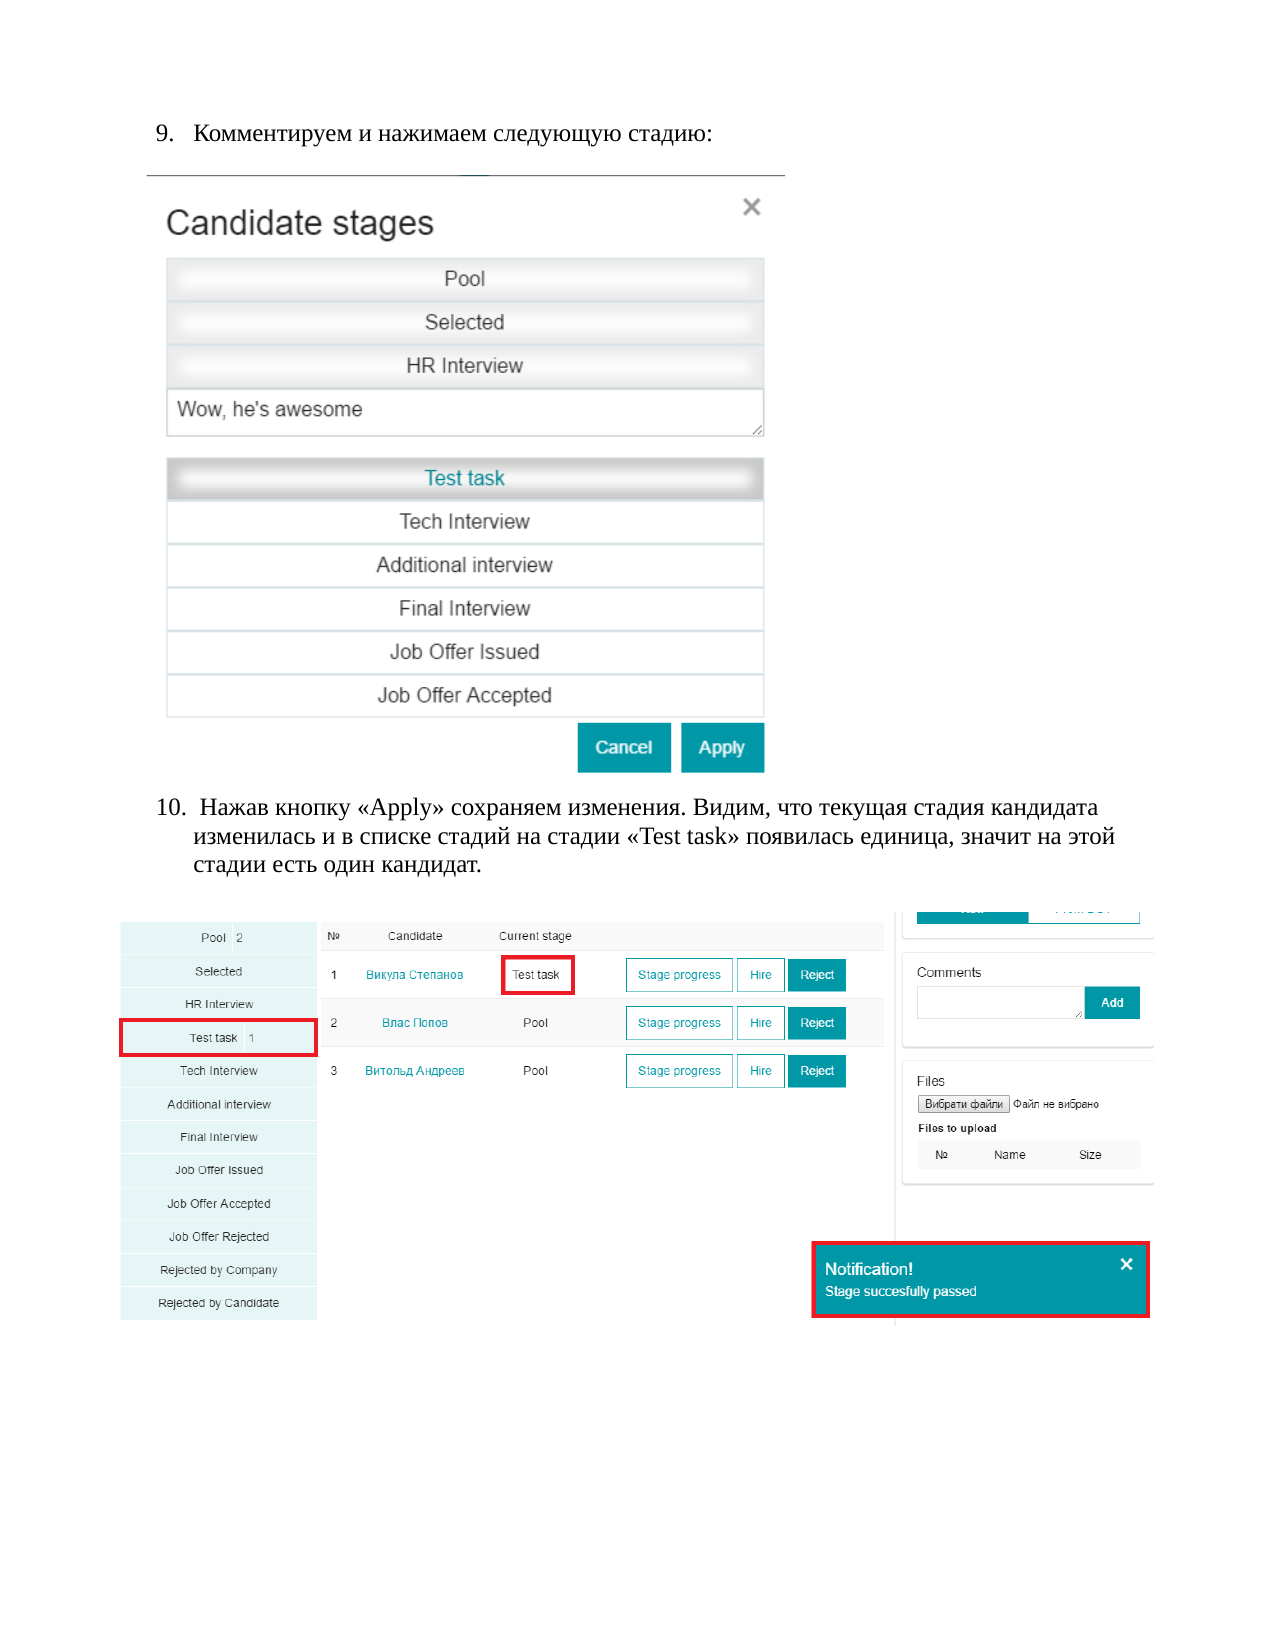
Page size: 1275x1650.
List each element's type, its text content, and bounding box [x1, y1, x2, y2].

list Комментируем и нажимаем следующую стадию: [156, 118, 1157, 147]
list Нажав кнопку «Apply» сохраняем изменения. Видим, что текущая стадия кандидата изменилась и в списке стадий на стадии «Test task» появилась единица, значит на этой стадии есть один кандидат. [156, 147, 1157, 878]
picture [115, 912, 1155, 1326]
picture [146, 175, 785, 792]
